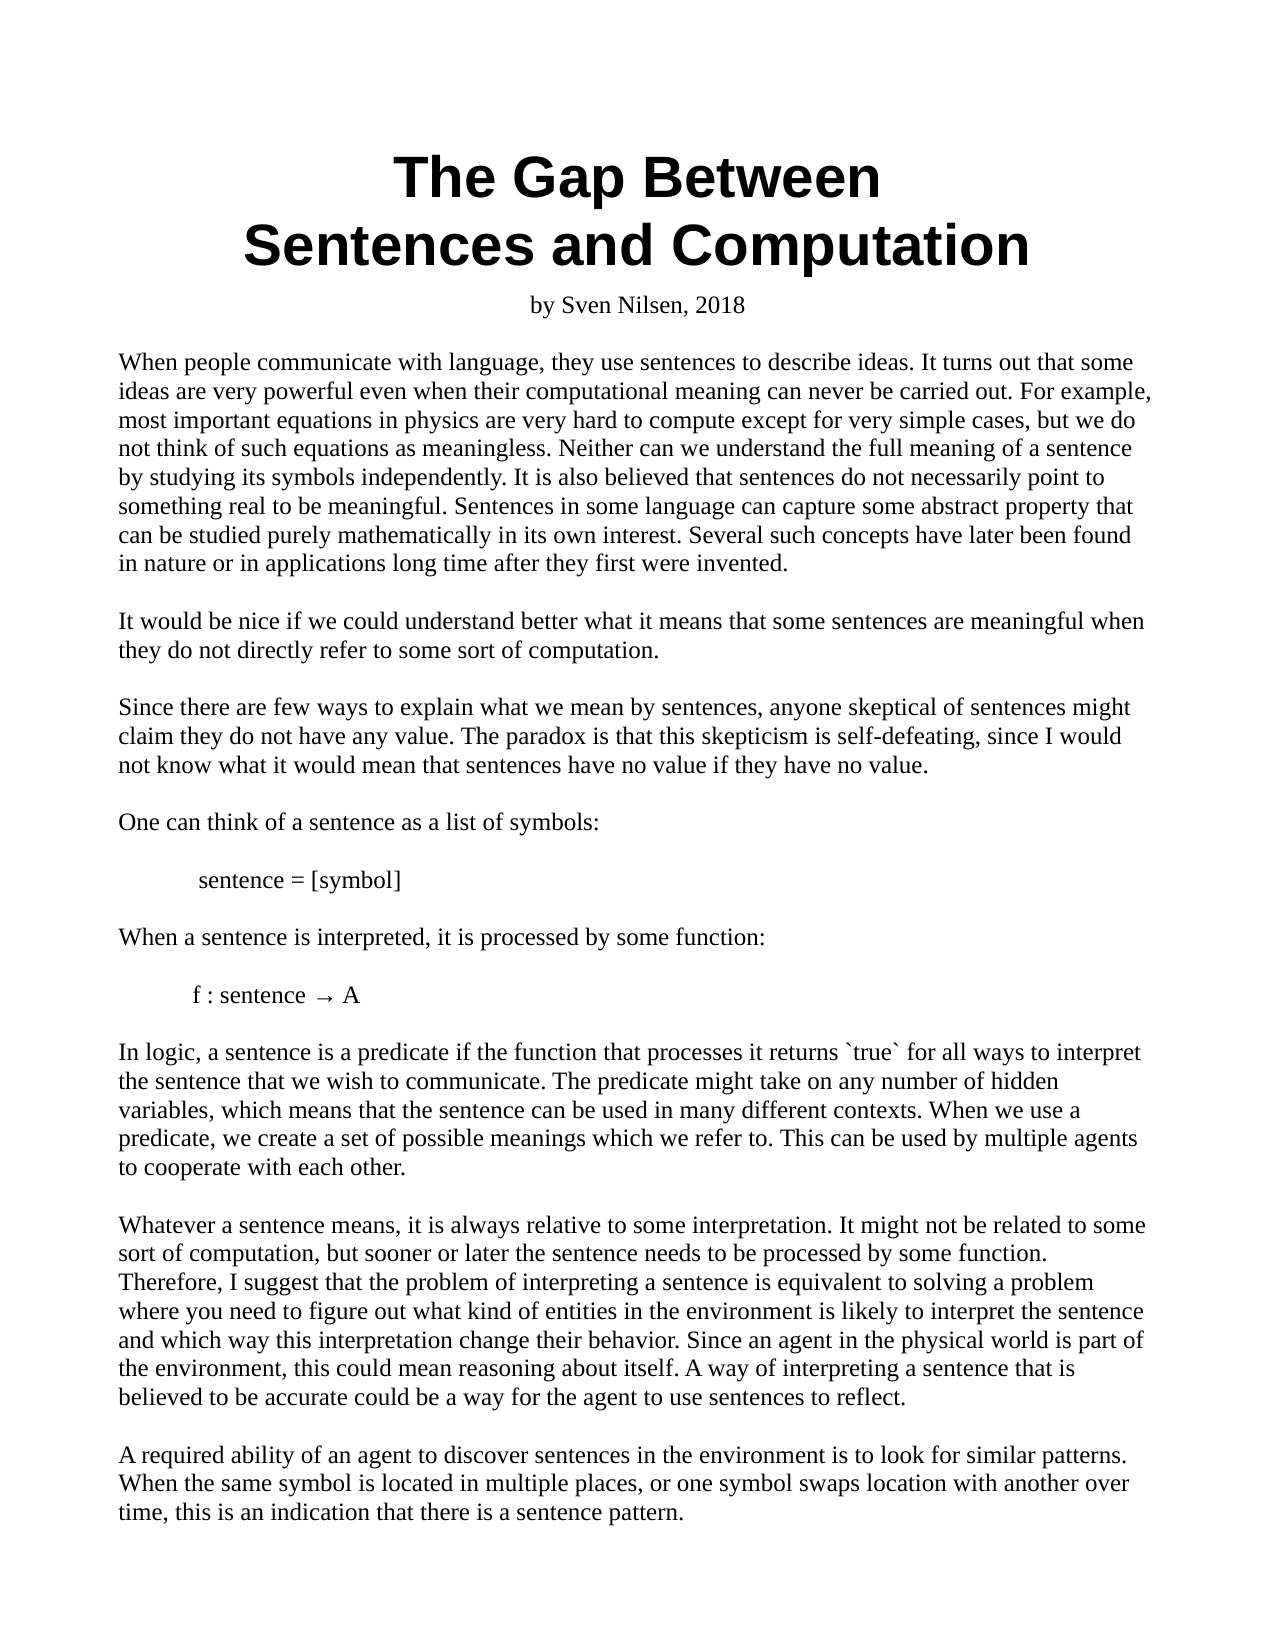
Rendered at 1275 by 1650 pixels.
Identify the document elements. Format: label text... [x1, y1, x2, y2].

text by Sven Nilsen, 2018 [118, 290, 1157, 318]
text It would be nice if we could understand better what it means that some sentences are meaningful when they do not directly refer to some sort of computation. [118, 606, 1157, 663]
text When people communicate with language, they use sentences to describe ideas. It turns out that some ideas are very powerful even when their computational meaning can never be carried out. For example, most important equations in physics are very hard to compute except for very simple cases, but we do not think of such equations as meaningless. Neither can we understand the full meaning of a sentence by studying its symbols independently. It is also believed that sentences do not necessarily point to something real to be meaningful. Sentences in some language can capture some abstract property that can be studied purely mathematically in its own interest. Several such concepts have later been found in nature or in applications long time after they first were invented. [118, 347, 1157, 577]
text Since there are few ways to explain what we mean by sentences, anyone skeptical of sentences might claim they do not have any value. The paradox is that this skepticism is self-defeating, since I would not know what it would mean that sentences have no value if they have no value. [118, 692, 1157, 778]
text A required ability of an agent to discover sentences in the environment is to look for similar patterns. When the same symbol is located in multiple places, or one symbol swaps location with another over time, this is an indication that there is a sentence pattern. [118, 1440, 1157, 1526]
text One can think of a sentence as a list of symbols: [118, 807, 1157, 836]
text In logic, a sentence is a predicate if the function that processes it returns `true` for all ways to interpret the sentence that we wish to communicate. The predicate might take on any number of hidden variables, which means that the sentence can be used in many different contexts. When we use a predicate, we create a set of possible meanings which we refer to. This can be used by multiple agents to cooperate with each other. [118, 1037, 1157, 1181]
text f : sentence → A [118, 980, 1157, 1008]
text Whatever a sentence means, it is always relative to some interpretation. It might not be related to some sort of computation, but sooner or later the sentence needs to be processed by some function. Therefore, I suggest that the problem of interpreting a sentence is equivalent to solving a problem where you need to figure out what kind of entities in the environment is likely to interpret the sentence and which way this interpretation change their behavior. Since an agent in the physical world is part of the environment, this could mean reasoning about itself. A way of interpreting a sentence that is believed to be accurate could be a way for the agent to use sentences to reflect. [118, 1210, 1157, 1411]
text When a sentence is interpreted, it is processed by some function: [118, 922, 1157, 951]
text sentence = [symbol] [118, 865, 1157, 893]
title The Gap Between Sentences and Computation [118, 143, 1157, 277]
